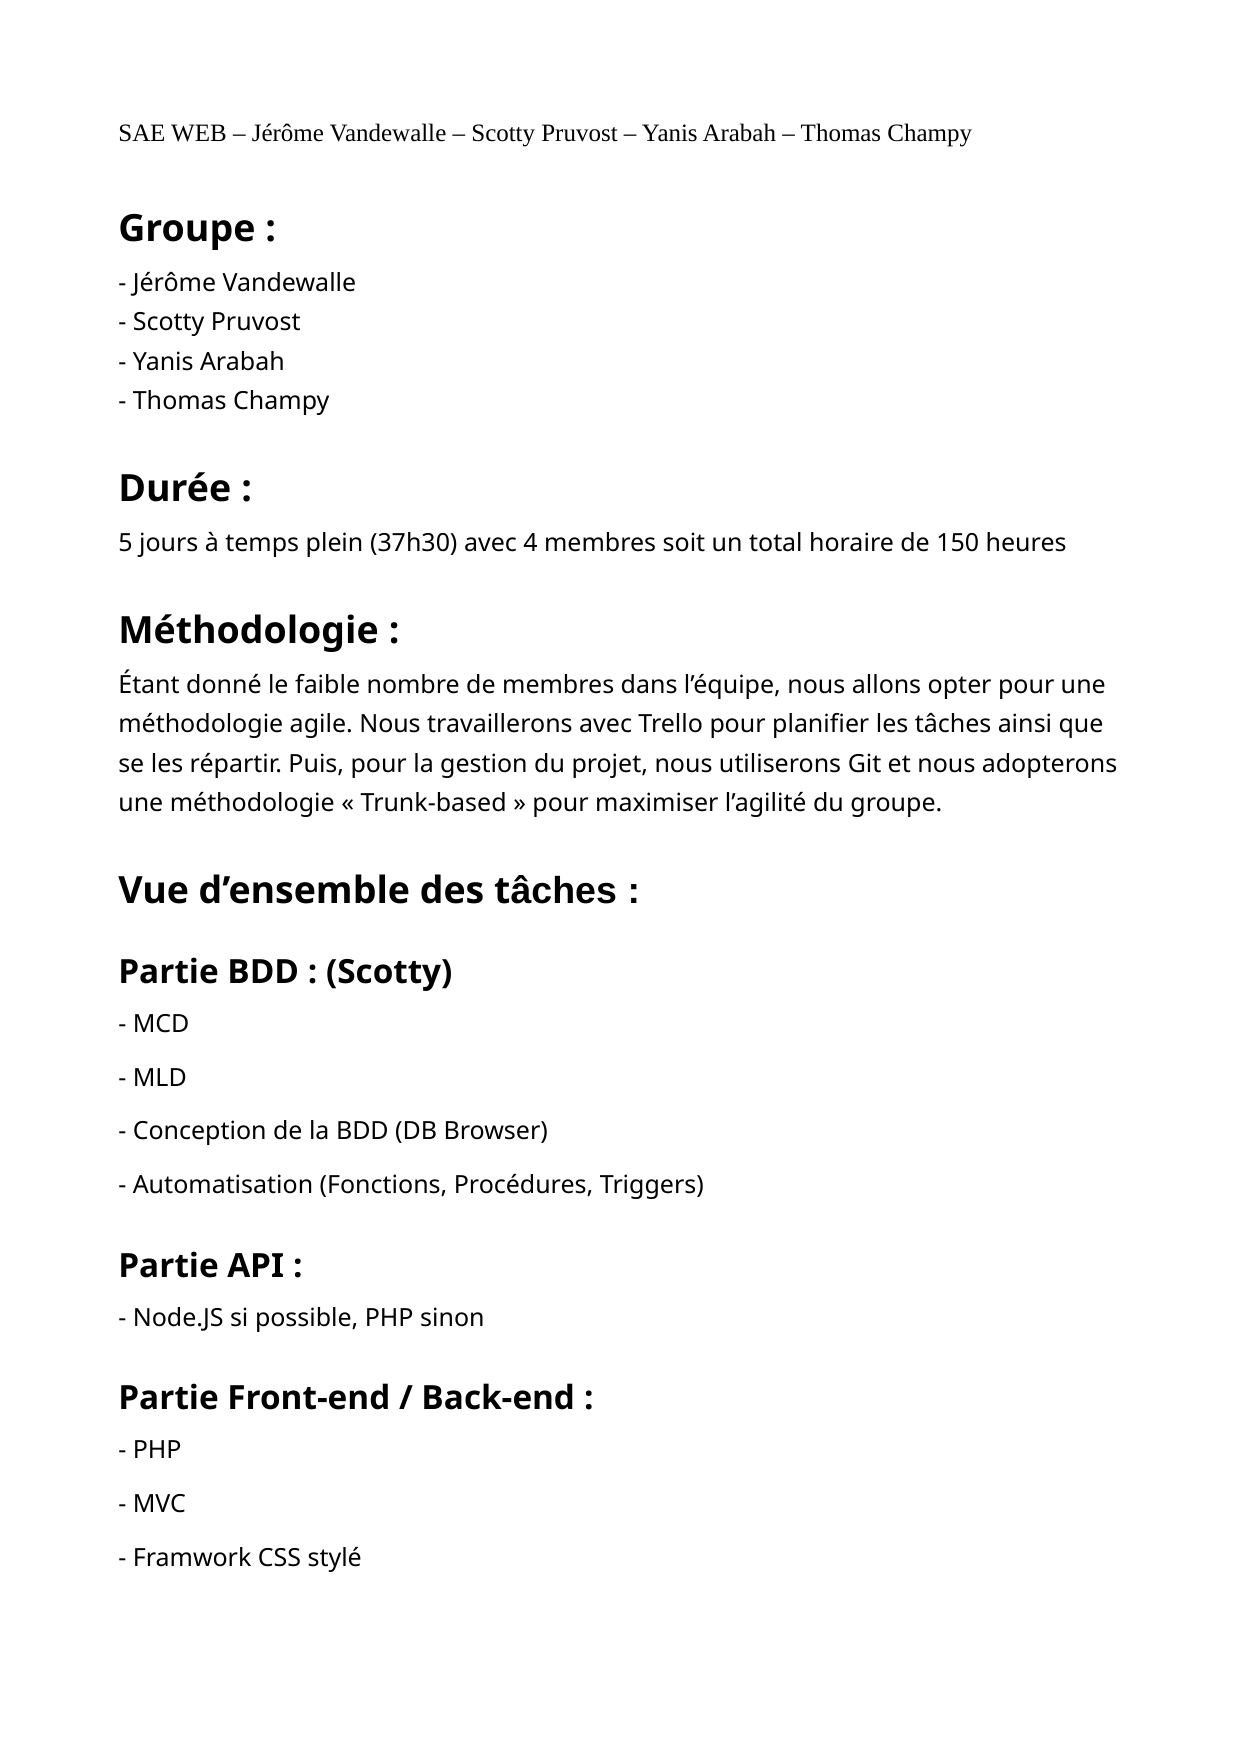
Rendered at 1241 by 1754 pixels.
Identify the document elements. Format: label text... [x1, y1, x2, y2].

text 5 jours à temps plein (37h30) avec 4 membres soit un total horaire de 150 heures [118, 525, 1122, 559]
text - Automatisation (Fonctions, Procédures, Triggers) [118, 1167, 1122, 1201]
text - Framwork CSS stylé [118, 1539, 1122, 1573]
text Étant donné le faible nombre de membres dans l’équipe, nous allons opter pour une méthodologie agile. Nous travaillerons avec Trello pour planifier les tâches ainsi que se les répartir. Puis, pour la gestion du projet, nous utiliserons Git et nous adopterons une méthodologie « Trunk-based » pour maximiser l’agilité du groupe. [118, 667, 1122, 818]
text - MVC [118, 1486, 1122, 1519]
subtitle Partie BDD : (Scotty) [118, 948, 1122, 993]
subtitle Partie API : [118, 1241, 1122, 1287]
text - PHP [118, 1432, 1122, 1466]
text - Jérôme Vandewalle - Scotty Pruvost - Yanis Arabah - Thomas Champy [118, 265, 1122, 416]
subtitle Durée : [118, 461, 1122, 512]
text - MLD [118, 1059, 1122, 1093]
text - Node.JS si possible, PHP sinon [118, 1299, 1122, 1333]
subtitle Groupe : [118, 201, 1122, 252]
text - Conception de la BDD (DB Browser) [118, 1113, 1122, 1147]
subtitle Méthodologie : [118, 603, 1122, 654]
text - MCD [118, 1006, 1122, 1039]
subtitle Partie Front-end / Back-end : [118, 1374, 1122, 1419]
subtitle Vue d’ensemble des tâches : [118, 863, 1122, 914]
